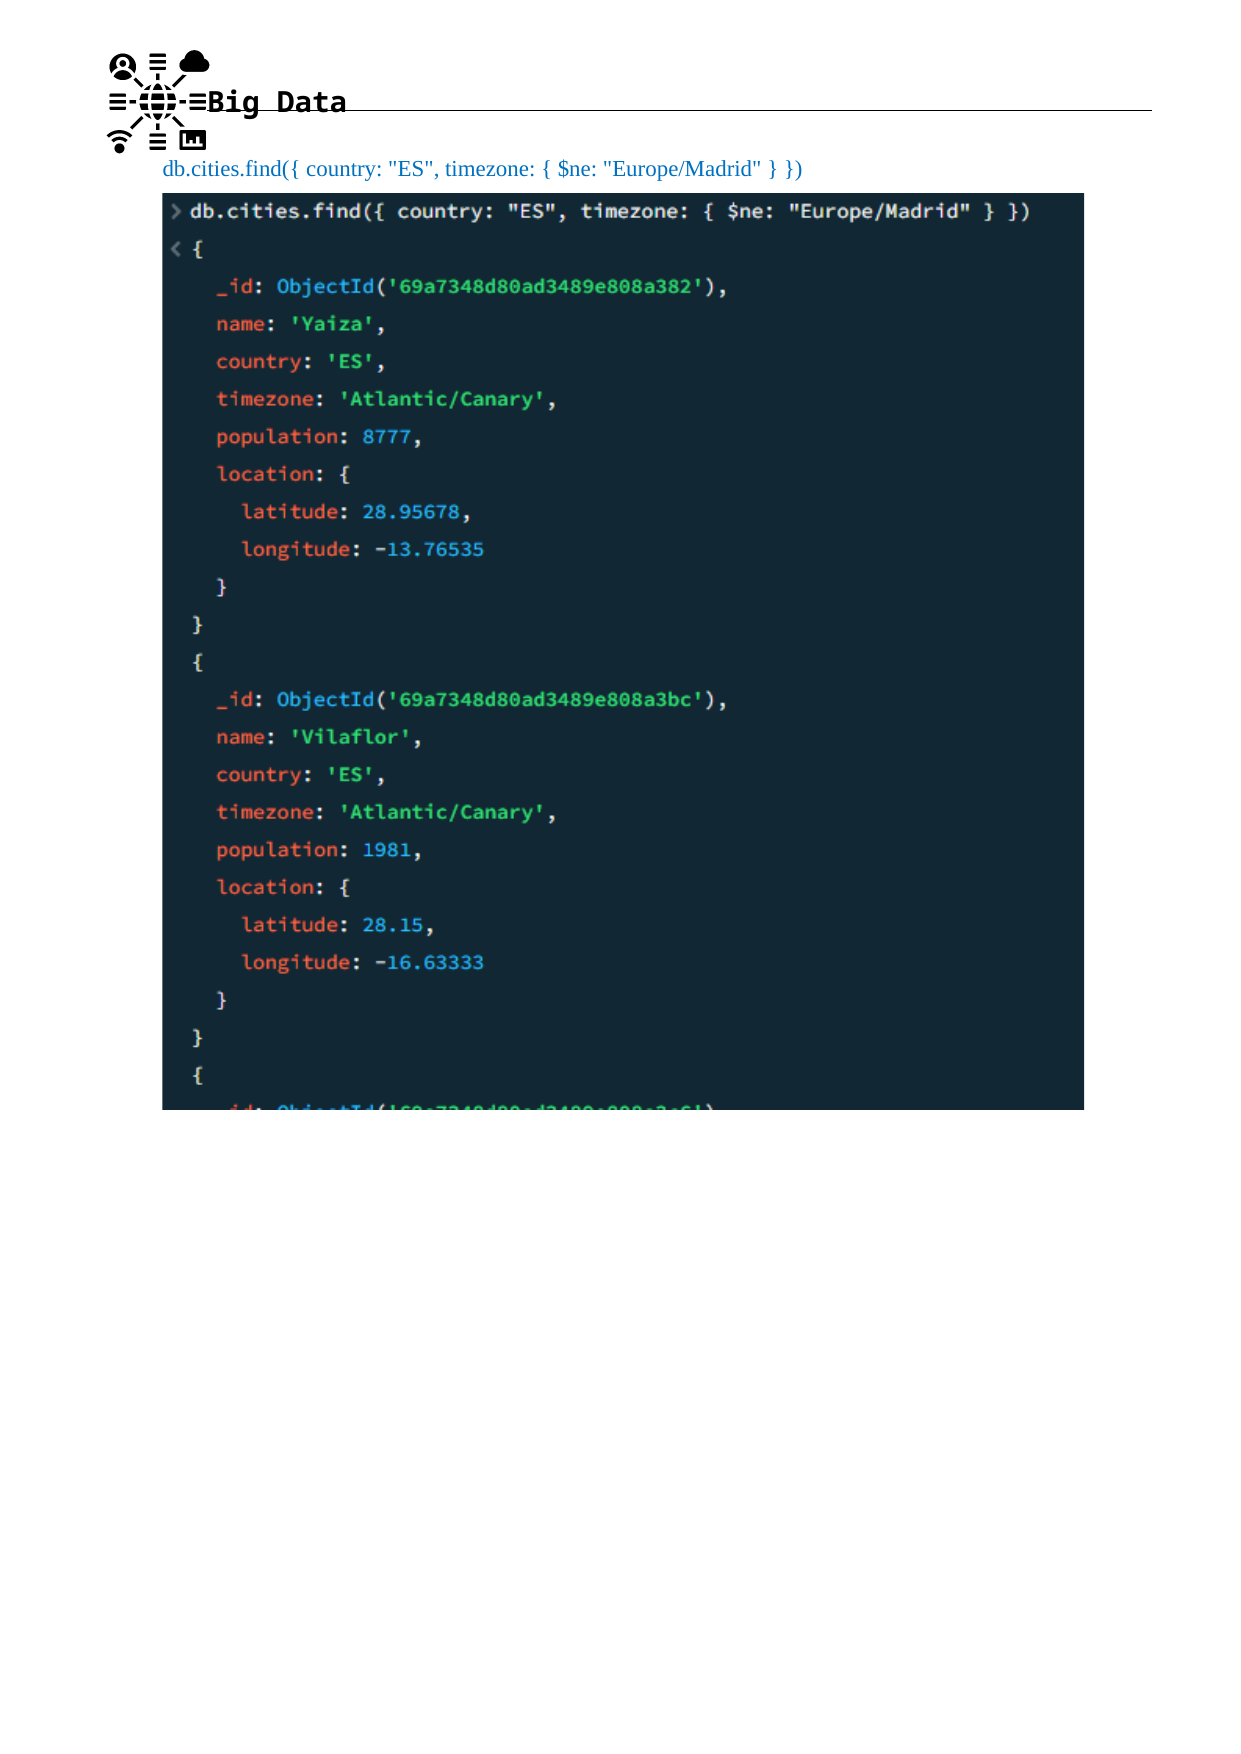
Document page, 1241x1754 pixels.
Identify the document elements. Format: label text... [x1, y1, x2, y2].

text db.cities.find({ country: "ES", timezone: { $ne: "Europe/Madrid" } }) [162, 143, 1141, 182]
